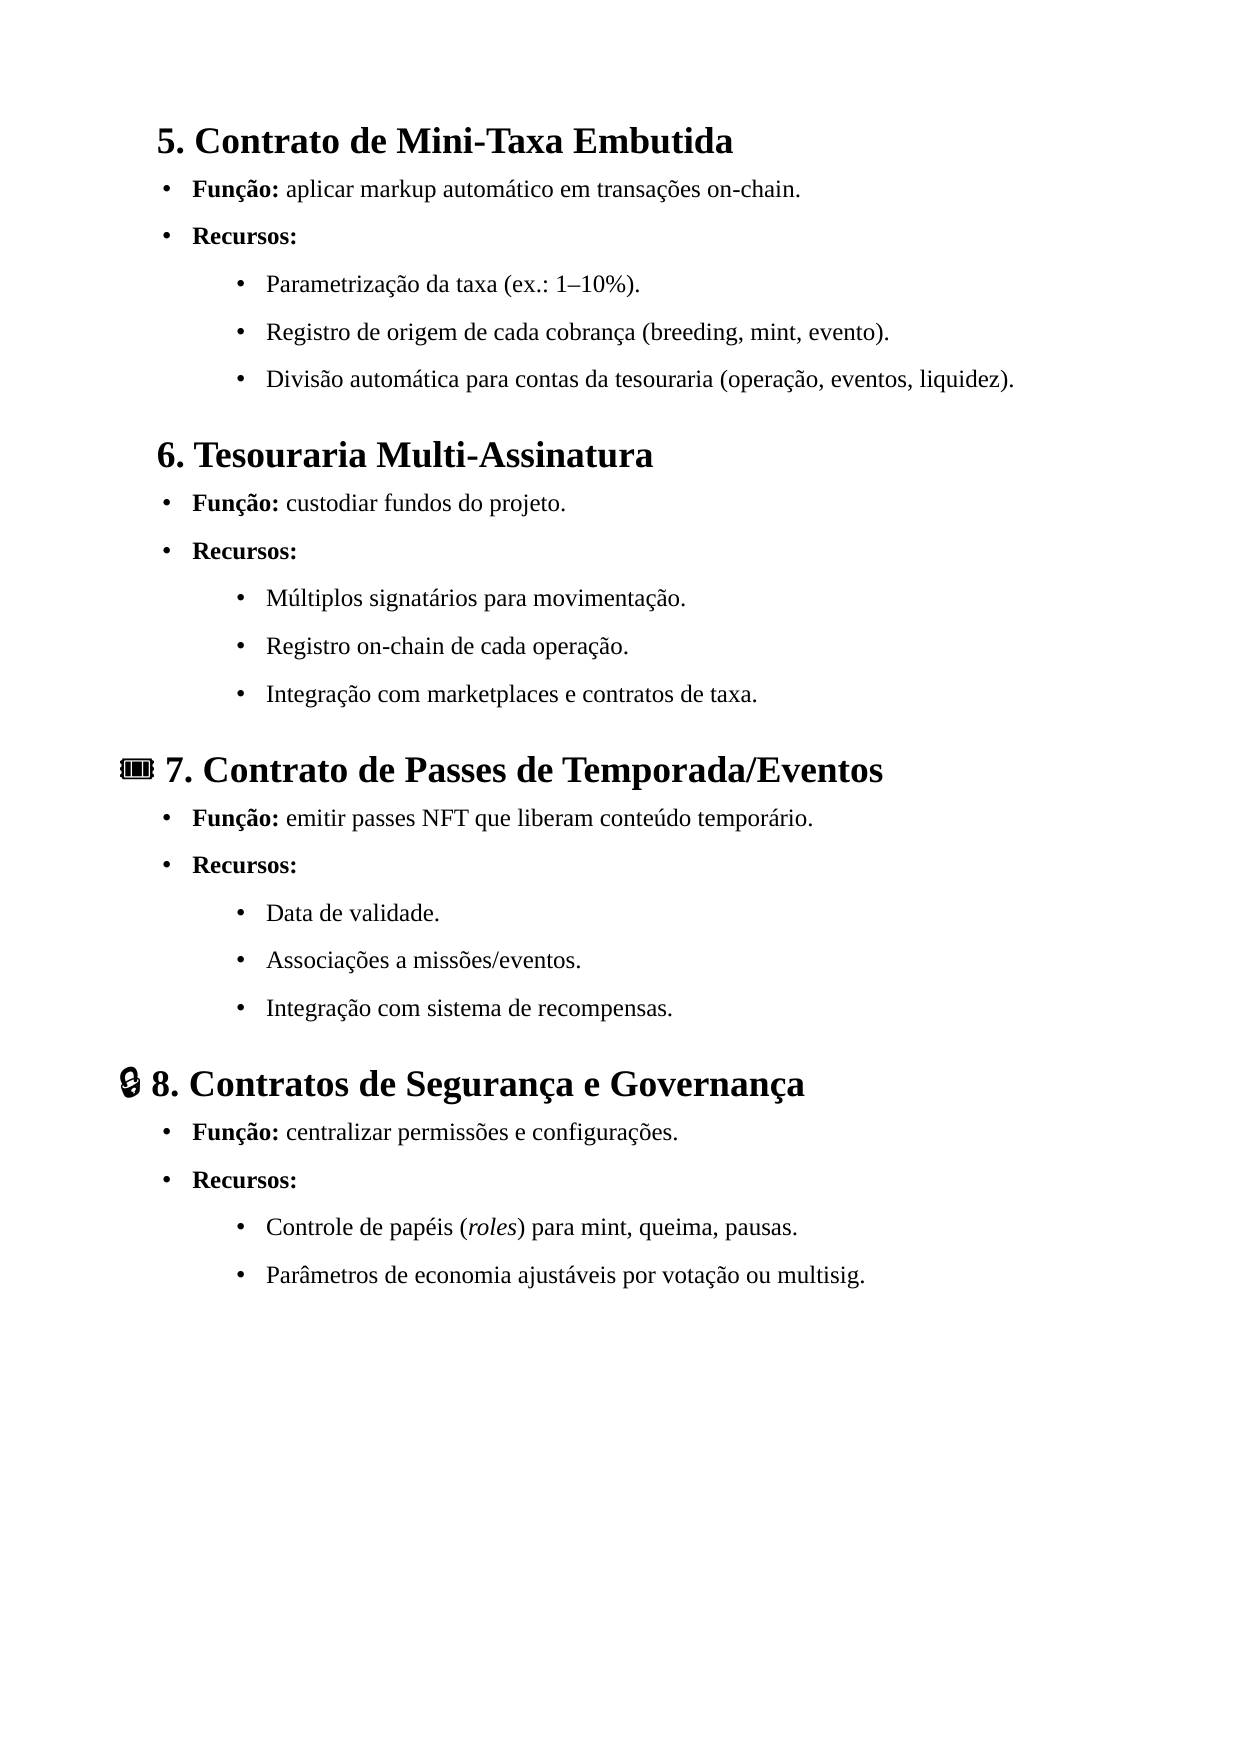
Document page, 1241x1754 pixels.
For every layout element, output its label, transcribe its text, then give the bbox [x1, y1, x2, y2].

list Parametrização da taxa (ex.: 1–10%). [236, 269, 1122, 298]
list Recursos: [162, 850, 1122, 879]
list Integração com sistema de recompensas. [236, 993, 1122, 1022]
list Parâmetros de economia ajustáveis por votação ou multisig. [236, 1260, 1122, 1289]
subtitle 💵 5. Contrato de Mini‑Taxa Embutida [118, 118, 1122, 161]
list Função: centralizar permissões e configurações. [162, 1117, 1122, 1146]
list Múltiplos signatários para movimentação. [236, 583, 1122, 612]
list Função: emitir passes NFT que liberam conteúdo temporário. [162, 803, 1122, 831]
subtitle 🎟 7. Contrato de Passes de Temporada/Eventos [118, 747, 1122, 790]
list Controle de papéis (roles) para mint, queima, pausas. [236, 1212, 1122, 1241]
list Recursos: [162, 1165, 1122, 1193]
list Função: aplicar markup automático em transações on‑chain. [162, 174, 1122, 202]
list Associações a missões/eventos. [236, 946, 1122, 974]
list Data de validade. [236, 898, 1122, 927]
subtitle 🔒 8. Contratos de Segurança e Governança [118, 1062, 1122, 1105]
list Função: custodiar fundos do projeto. [162, 488, 1122, 517]
list Recursos: [162, 536, 1122, 564]
list Recursos: [162, 221, 1122, 250]
list Divisão automática para contas da tesouraria (operação, eventos, liquidez). [236, 364, 1122, 393]
list Registro de origem de cada cobrança (breeding, mint, evento). [236, 317, 1122, 345]
list Registro on‑chain de cada operação. [236, 631, 1122, 660]
list Integração com marketplaces e contratos de taxa. [236, 679, 1122, 707]
subtitle 🏦 6. Tesouraria Multi‑Assinatura [118, 433, 1122, 476]
